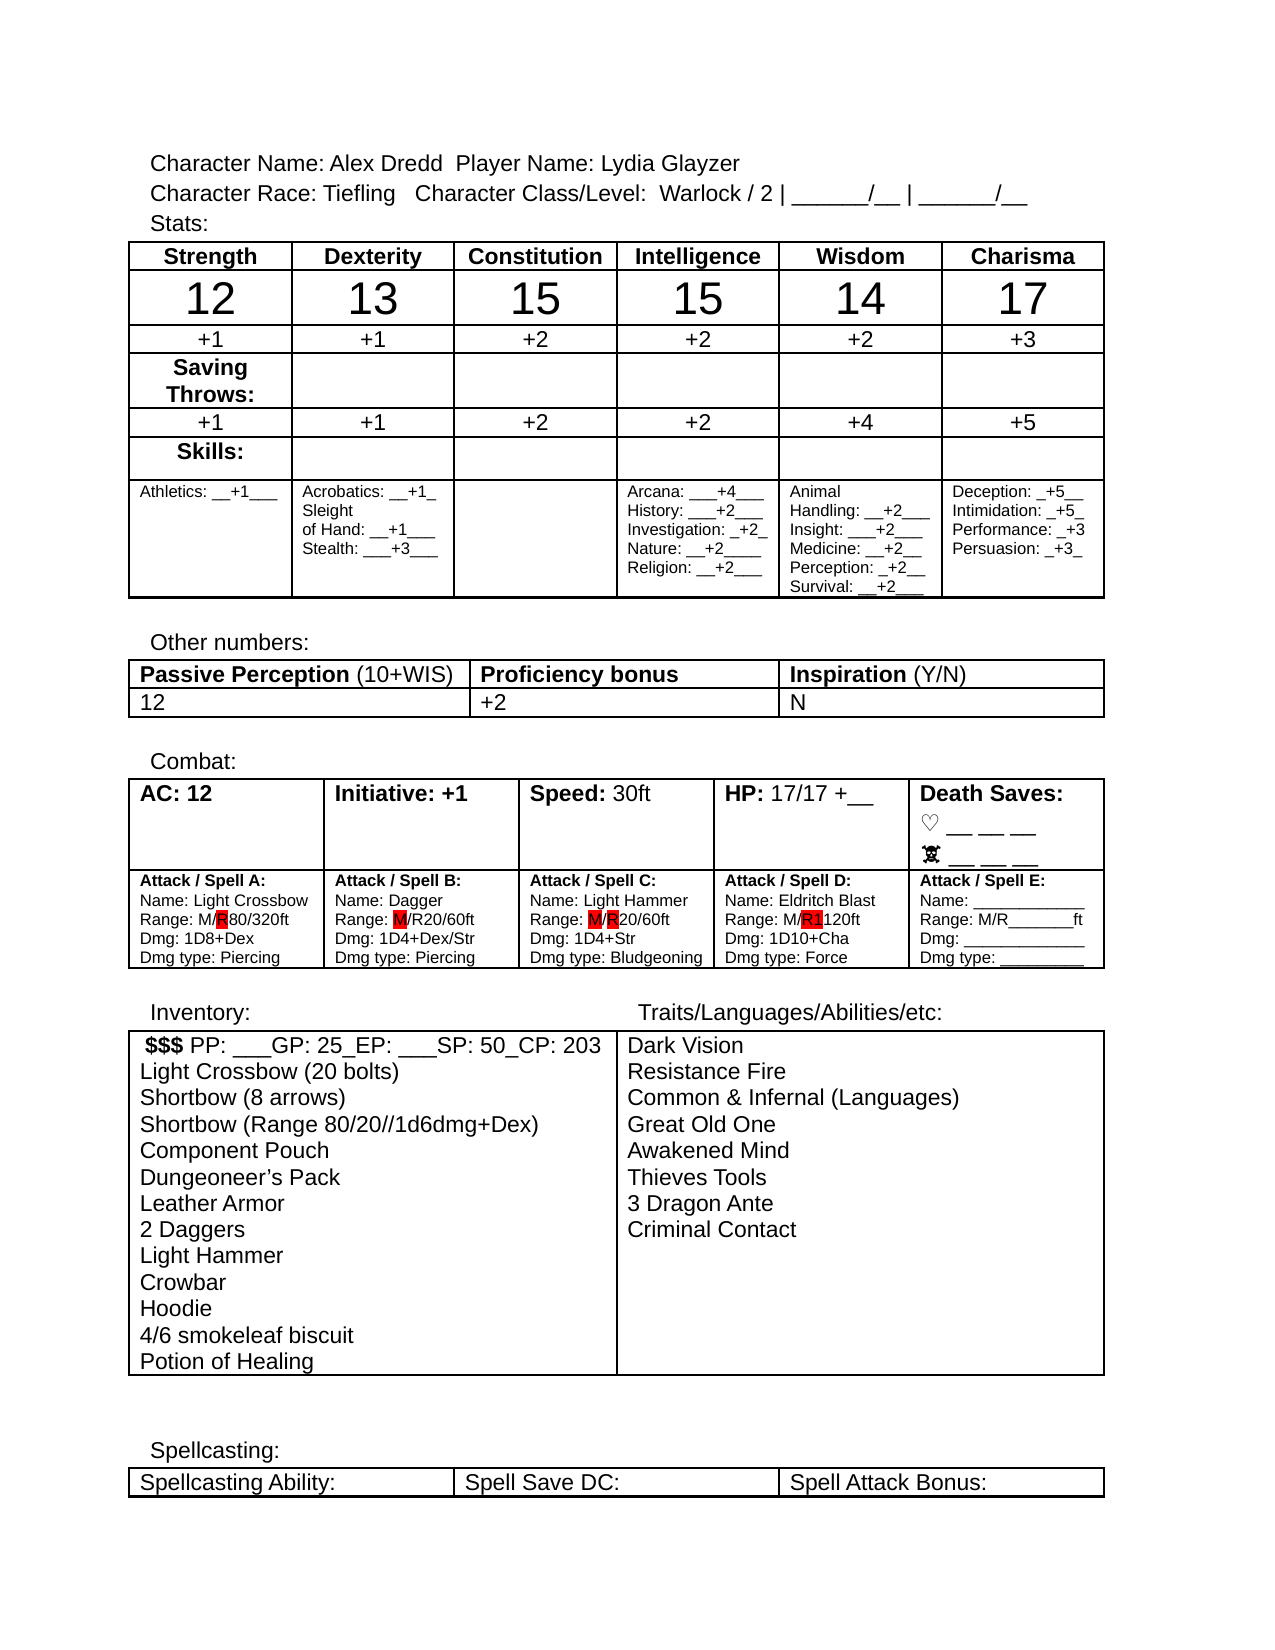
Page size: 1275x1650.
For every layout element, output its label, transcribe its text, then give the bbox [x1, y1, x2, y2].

table_header Dark Vision Resistance Fire Common & Infernal (Languages) Great Old One Awakened Mind Thieves Tools 3 Dragon Ante Criminal Contact [618, 1032, 1103, 1374]
table_cell +1 [293, 326, 453, 352]
table_cell 12 [130, 689, 469, 716]
table_cell [455, 354, 616, 407]
table_cell [618, 354, 778, 407]
table_cell Attack / Spell E: Name: ____________ Range: M/R_______ft Dmg: _____________ Dmg type: _________ [910, 871, 1103, 967]
table_header AC: 12 [130, 780, 323, 869]
table_cell +2 [780, 326, 941, 352]
table_header Passive Perception (10+WIS) [130, 661, 469, 687]
table_header Charisma [943, 243, 1103, 269]
table_cell 14 [780, 271, 941, 324]
table_cell +1 [130, 409, 291, 436]
table_header Speed: 30ft [520, 780, 713, 869]
table_cell Animal Handling: __+2___ Insight: ___+2___ Medicine: __+2__ Perception: _+2__ Survival: __+2___ [780, 481, 941, 596]
table_cell +2 [455, 409, 616, 436]
table_cell [618, 438, 778, 479]
table_header Wisdom [780, 243, 941, 269]
text Character Race: Tiefling Character Class/Level: Warlock / 2 | ______/__ | ______/__ [150, 180, 1125, 207]
table_header Intelligence [618, 243, 778, 269]
table_cell Saving Throws: [130, 354, 291, 407]
table_cell [455, 438, 616, 479]
table_header Spellcasting Ability: [130, 1469, 453, 1495]
text Stats: [150, 210, 1125, 237]
table_cell Athletics: __+1___ [130, 481, 291, 596]
table_cell +2 [618, 326, 778, 352]
table_cell +2 [618, 409, 778, 436]
table_cell +2 [455, 326, 616, 352]
table_cell +3 [943, 326, 1103, 352]
table_header Proficiency bonus [471, 661, 778, 687]
text Other numbers: [150, 629, 1125, 655]
text Inventory: Traits/Languages/Abilities/etc: [150, 999, 1125, 1026]
table_cell +4 [780, 409, 941, 436]
text Combat: [150, 748, 1125, 774]
table_header Strength [130, 243, 291, 269]
text Character Name: Alex Dredd Player Name: Lydia Glayzer [150, 150, 1125, 176]
table_cell Attack / Spell D: Name: Eldritch Blast Range: M/R1120ft Dmg: 1D10+Cha Dmg type: Force [715, 871, 908, 967]
table_header Spell Save DC: [455, 1469, 778, 1495]
table_cell [293, 438, 453, 479]
table_cell Arcana: ___+4___ History: ___+2___ Investigation: _+2_ Nature: __+2____ Religion: __+2___ [618, 481, 778, 596]
table_header Constitution [455, 243, 616, 269]
table_header Spell Attack Bonus: [780, 1469, 1103, 1495]
table_cell [293, 354, 453, 407]
text Spellcasting: [150, 1437, 1125, 1463]
table_cell 15 [455, 271, 616, 324]
table_cell 15 [618, 271, 778, 324]
table_header Inspiration (Y/N) [780, 661, 1103, 687]
table_header HP: 17/17 +__ [715, 780, 908, 869]
table_header Death Saves: ♡ __ __ __ 🕱 __ __ __ [910, 780, 1103, 869]
table_cell [943, 354, 1103, 407]
table_cell Attack / Spell B: Name: Dagger Range: M/R20/60ft Dmg: 1D4+Dex/Str Dmg type: Piercing [325, 871, 518, 967]
table_cell N [780, 689, 1103, 716]
table_cell Attack / Spell A: Name: Light Crossbow Range: M/R80/320ft Dmg: 1D8+Dex Dmg type: Piercing [130, 871, 323, 967]
table_cell Acrobatics: __+1_ Sleight of Hand: __+1___ Stealth: ___+3___ [293, 481, 453, 596]
table_cell [780, 354, 941, 407]
table_cell [780, 438, 941, 479]
table_cell +1 [130, 326, 291, 352]
table_cell 12 [130, 271, 291, 324]
table_cell +2 [471, 689, 778, 716]
table_cell Attack / Spell C: Name: Light Hammer Range: M/R20/60ft Dmg: 1D4+Str Dmg type: Bludgeoning [520, 871, 713, 967]
table_cell +5 [943, 409, 1103, 436]
table_cell [455, 481, 616, 596]
table_cell Deception: _+5__ Intimidation: _+5_ Performance: _+3 Persuasion: _+3_ [943, 481, 1103, 596]
table_cell +1 [293, 409, 453, 436]
table_cell 17 [943, 271, 1103, 324]
table_header Dexterity [293, 243, 453, 269]
table_cell Skills: [130, 438, 291, 479]
table_cell [943, 438, 1103, 479]
table_header Initiative: +1 [325, 780, 518, 869]
table_cell 13 [293, 271, 453, 324]
table_header $$$ PP: ___GP: 25_EP: ___SP: 50_CP: 203 Light Crossbow (20 bolts) Shortbow (8 arrows) Shortbow (Range 80/20//1d6dmg+Dex) Component Pouch Dungeoneer’s Pack Leather Armor 2 Daggers Light Hammer Crowbar Hoodie 4/6 smokeleaf biscuit Potion of Healing [130, 1032, 616, 1374]
